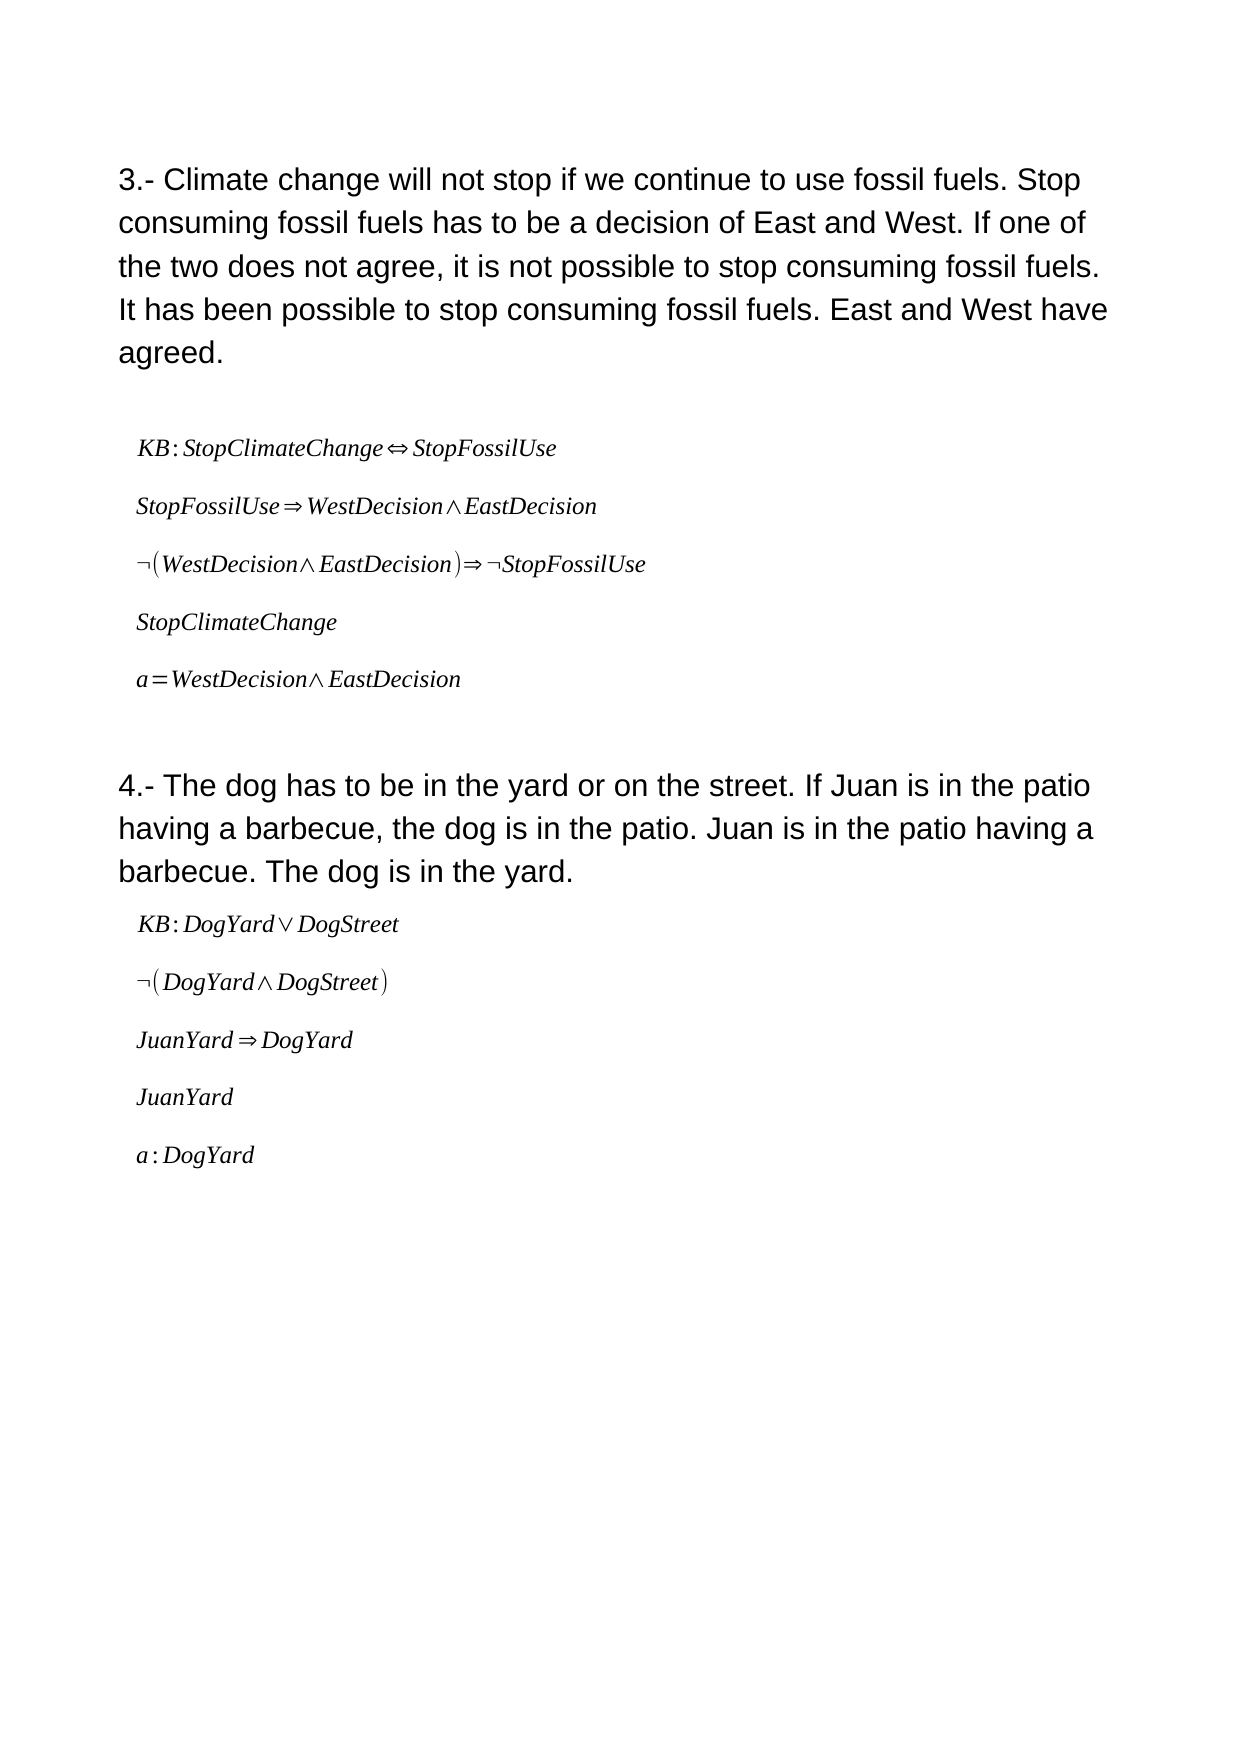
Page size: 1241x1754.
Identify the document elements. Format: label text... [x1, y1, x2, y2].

text 3.- Climate change will not stop if we continue to use fossil fuels. Stop consuming fossil fuels has to be a decision of East and West. If one of the two does not agree, it is not possible to stop consuming fossil fuels. It has been possible to stop consuming fossil fuels. East and West have agreed. [118, 161, 1122, 370]
text 4.- The dog has to be in the yard or on the street. If Juan is in the patio having a barbecue, the dog is in the patio. Juan is in the patio having a barbecue. The dog is in the yard. [118, 767, 1122, 889]
